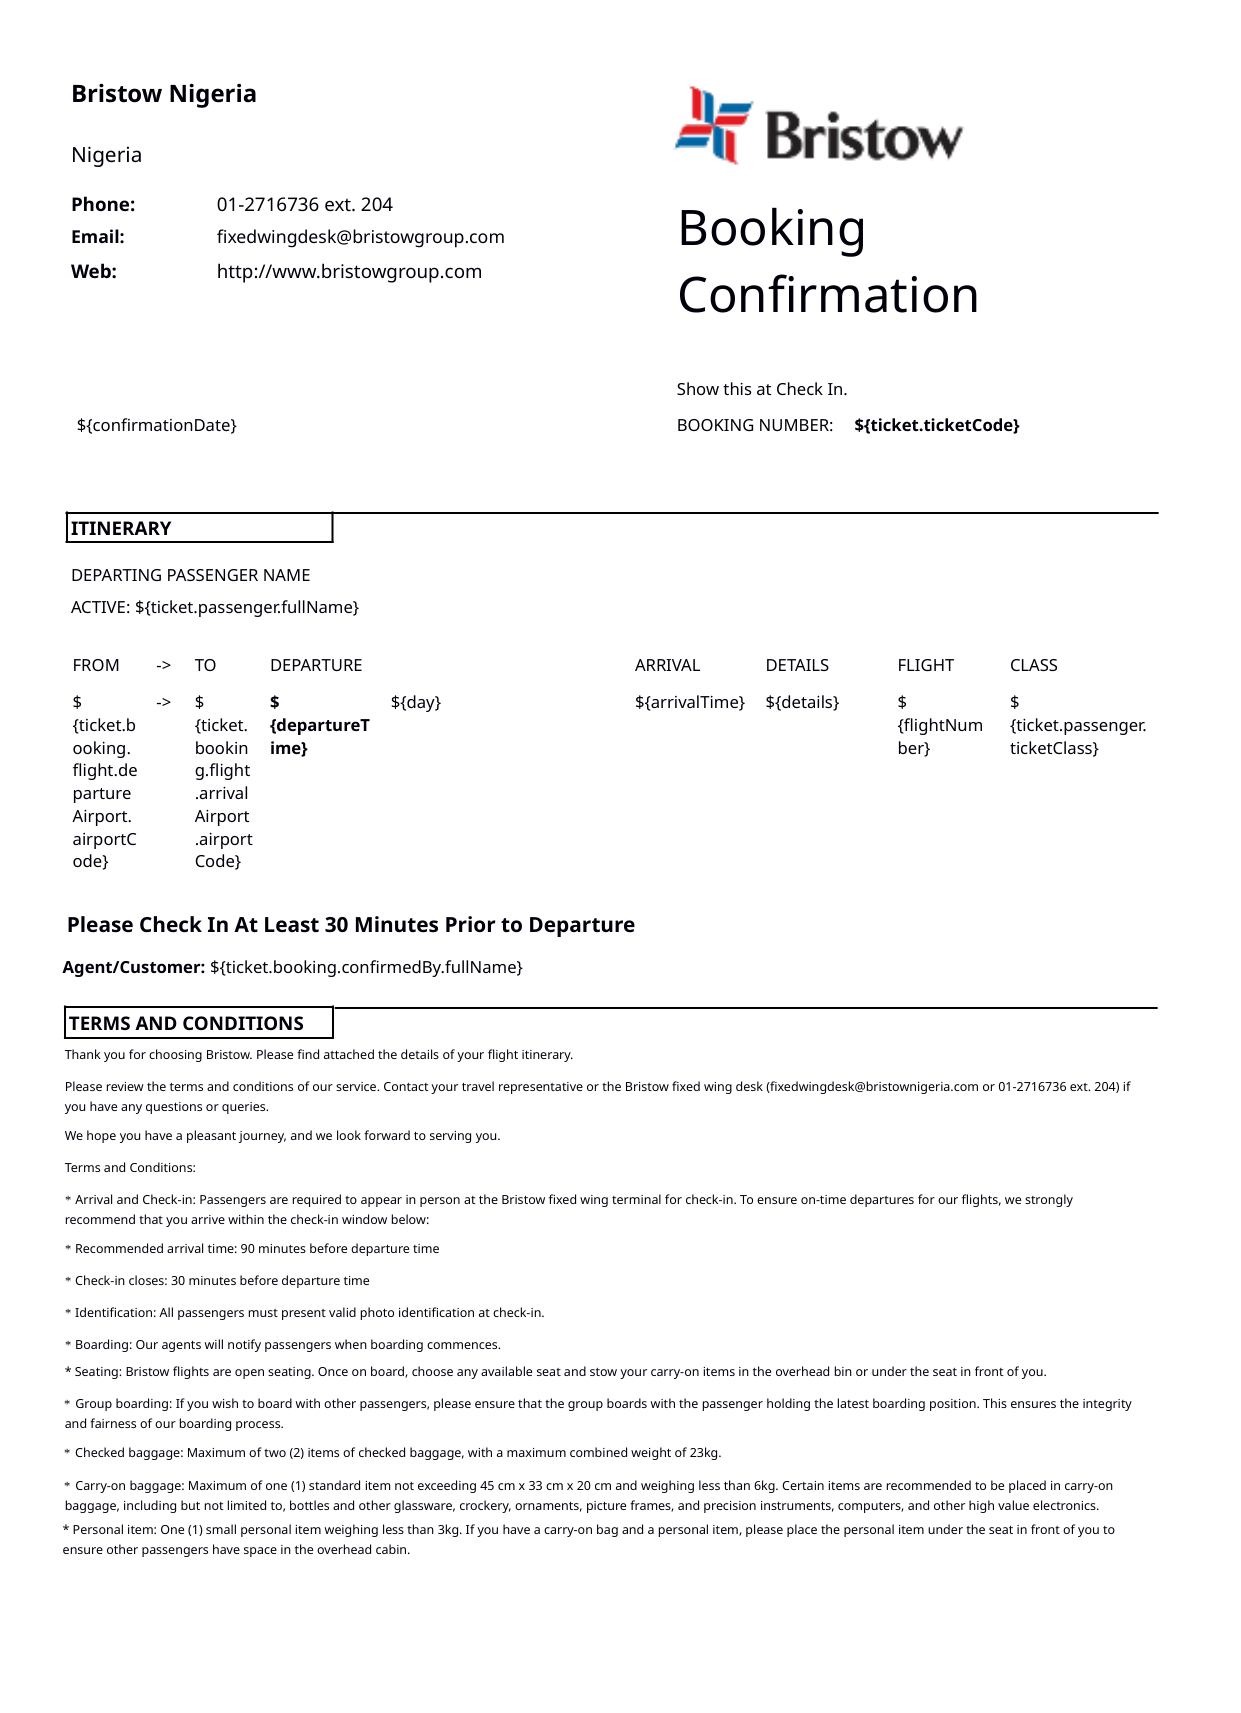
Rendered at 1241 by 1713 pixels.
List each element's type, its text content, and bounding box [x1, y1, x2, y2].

text We hope you have a pleasant journey, and we look forward to serving you. [64, 1127, 1154, 1144]
list Recommended arrival time: 90 minutes before departure time [65, 1240, 1154, 1257]
table_header FLIGHT [887, 648, 999, 685]
table_header Show this at Check In. [671, 371, 1154, 408]
table_header [380, 648, 624, 685]
list Identification: All passengers must present valid photo identification at check-in. [65, 1304, 1154, 1321]
text Web: http://www.bristowgroup.com [71, 259, 602, 284]
text Booking Confirmation [677, 193, 1154, 326]
list Checked baggage: Maximum of two (2) items of checked baggage, with a maximum combined weight of 23kg. [64, 1444, 1154, 1462]
text Terms and Conditions: [64, 1159, 1154, 1176]
table_cell ${day} [380, 685, 624, 878]
text Thank you for choosing Bristow. Please find attached the details of your flight itinerary. [64, 1046, 1154, 1063]
table_cell ${ticket.booking.flight.arrivalAirport.airportCode} [184, 685, 259, 878]
text Please review the terms and conditions of our service. Contact your travel representative or the Bristow fixed wing desk (fixedwingdesk@bristownigeria.com or 01-2716736 ext. 204) if you have any questions or queries. [64, 1078, 1154, 1115]
table_cell ${departureTime} [259, 685, 380, 878]
table_cell ${arrivalTime} [624, 685, 755, 878]
text Please Check In At Least 30 Minutes Prior to Departure [67, 910, 1154, 939]
table_header ARRIVAL [624, 648, 755, 685]
table_cell ${confirmationDate} [62, 408, 671, 442]
text * Personal item: One (1) small personal item weighing less than 3kg. If you have a carry-on bag and a personal item, please place the personal item under the seat in front of you to ensure other passengers have space in the overhead cabin. [62, 1521, 1137, 1558]
list Arrival and Check-in: Passengers are required to appear in person at the Bristow fixed wing terminal for check-in. To ensure on-time departures for our flights, we strongly recommend that you arrive within the check-in window below: [64, 1191, 1137, 1228]
table_header [62, 371, 671, 408]
text Agent/Customer: ${ticket.booking.confirmedBy.fullName} [62, 955, 1154, 978]
text TERMS AND CONDITIONS [69, 1011, 1154, 1036]
table_cell ${flightNumber} [887, 685, 999, 878]
table_header -> [145, 648, 184, 685]
text Bristow Nigeria [71, 77, 1154, 109]
text ACTIVE: ${ticket.passenger.fullName} [71, 596, 1154, 618]
list Group boarding: If you wish to board with other passengers, please ensure that the group boards with the passenger holding the latest boarding position. This ensures the integrity and fairness of our boarding process. [64, 1395, 1154, 1433]
text * Seating: Bristow flights are open seating. Once on board, choose any available seat and stow your carry-on items in the overhead bin or under the seat in front of you. [64, 1363, 1154, 1381]
text Nigeria [71, 140, 1154, 168]
table_header FROM [62, 648, 145, 685]
table_header DEPARTURE [259, 648, 380, 685]
list Carry-on baggage: Maximum of one (1) standard item not exceeding 45 cm x 33 cm x 20 cm and weighing less than 6kg. Certain items are recommended to be placed in carry-on baggage, including but not limited to, bottles and other glassware, crockery, ornaments, picture frames, and precision instruments, computers, and other high value electronics. [64, 1477, 1117, 1514]
text DEPARTING PASSENGER NAME [71, 563, 1154, 586]
picture [63, 1005, 1158, 1039]
text Email: fixedwingdesk@bristowgroup.com [71, 225, 602, 249]
table_cell ${ticket.booking.flight.departureAirport.airportCode} [62, 685, 145, 878]
table_cell ${ticket.passenger.ticketClass} [999, 685, 1154, 878]
table_header DETAILS [755, 648, 887, 685]
list Boarding: Our agents will notify passengers when boarding commences. [65, 1336, 1154, 1353]
text Phone: 01-2716736 ext. 204 [71, 191, 602, 216]
table_cell ${details} [755, 685, 887, 878]
table_header CLASS [999, 648, 1154, 685]
list Check-in closes: 30 minutes before departure time [65, 1272, 1154, 1289]
picture [65, 511, 1159, 543]
picture [672, 109, 967, 140]
table_cell -> [145, 685, 184, 878]
table_cell BOOKING NUMBER: ${ticket.ticketCode} [671, 408, 1154, 442]
text ITINERARY [71, 516, 1154, 541]
table_header TO [184, 648, 259, 685]
